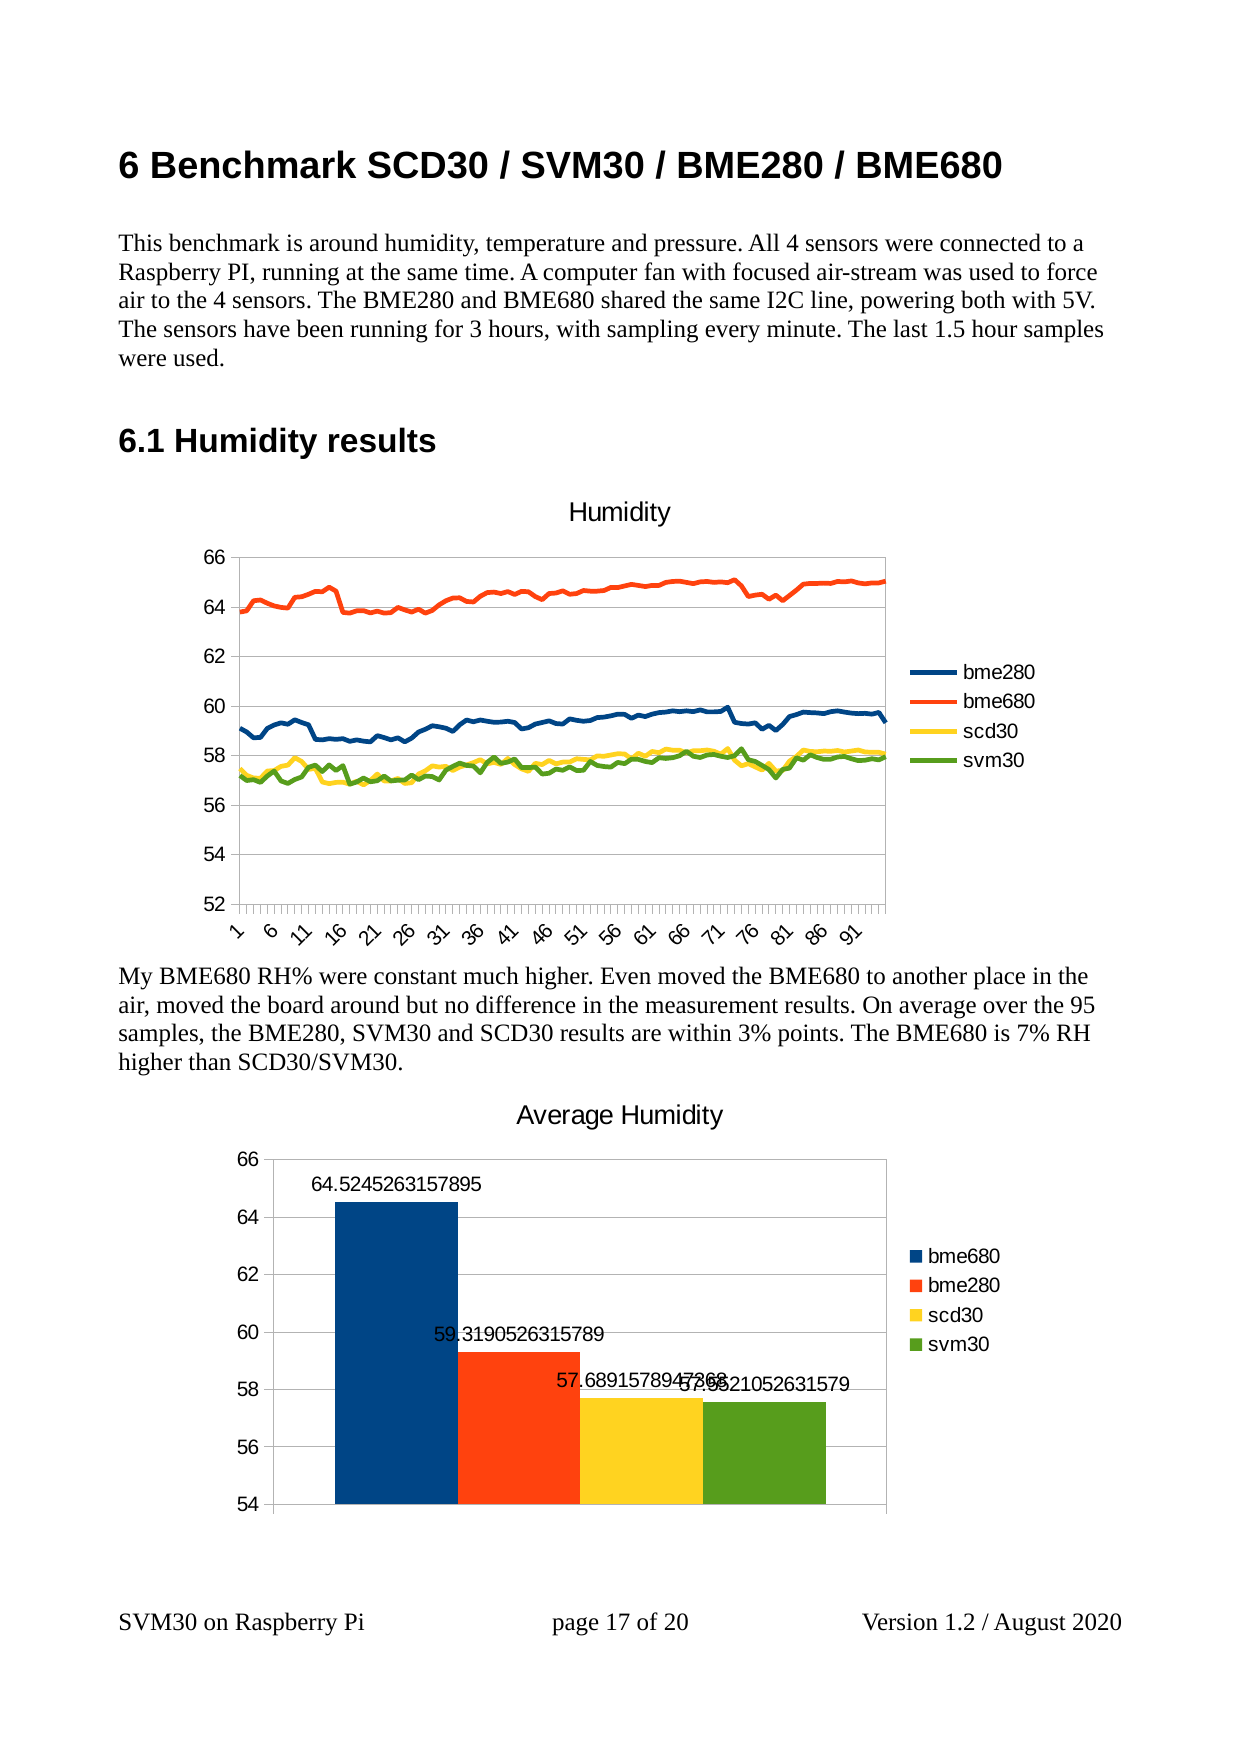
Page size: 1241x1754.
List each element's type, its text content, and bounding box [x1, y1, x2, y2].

subtitle 6.1 Humidity results [118, 421, 1122, 460]
subtitle 6 Benchmark SCD30 / SVM30 / BME280 / BME680 [118, 143, 1122, 187]
text My BME680 RH% were constant much higher. Even moved the BME680 to another place in the air, moved the board around but no difference in the measurement results. On average over the 95 samples, the BME280, SVM30 and SCD30 results are within 3% points. The BME680 is 7% RH higher than SCD30/SVM30. [118, 472, 1122, 1076]
text This benchmark is around humidity, temperature and pressure. All 4 sensors were connected to a Raspberry PI, running at the same time. A computer fan with focused air-stream was used to force air to the 4 sensors. The BME280 and BME680 shared the same I2C line, powering both with 5V. [118, 228, 1122, 314]
text The sensors have been running for 3 hours, with sampling every minute. The last 1.5 hour samples were used. [118, 314, 1122, 372]
